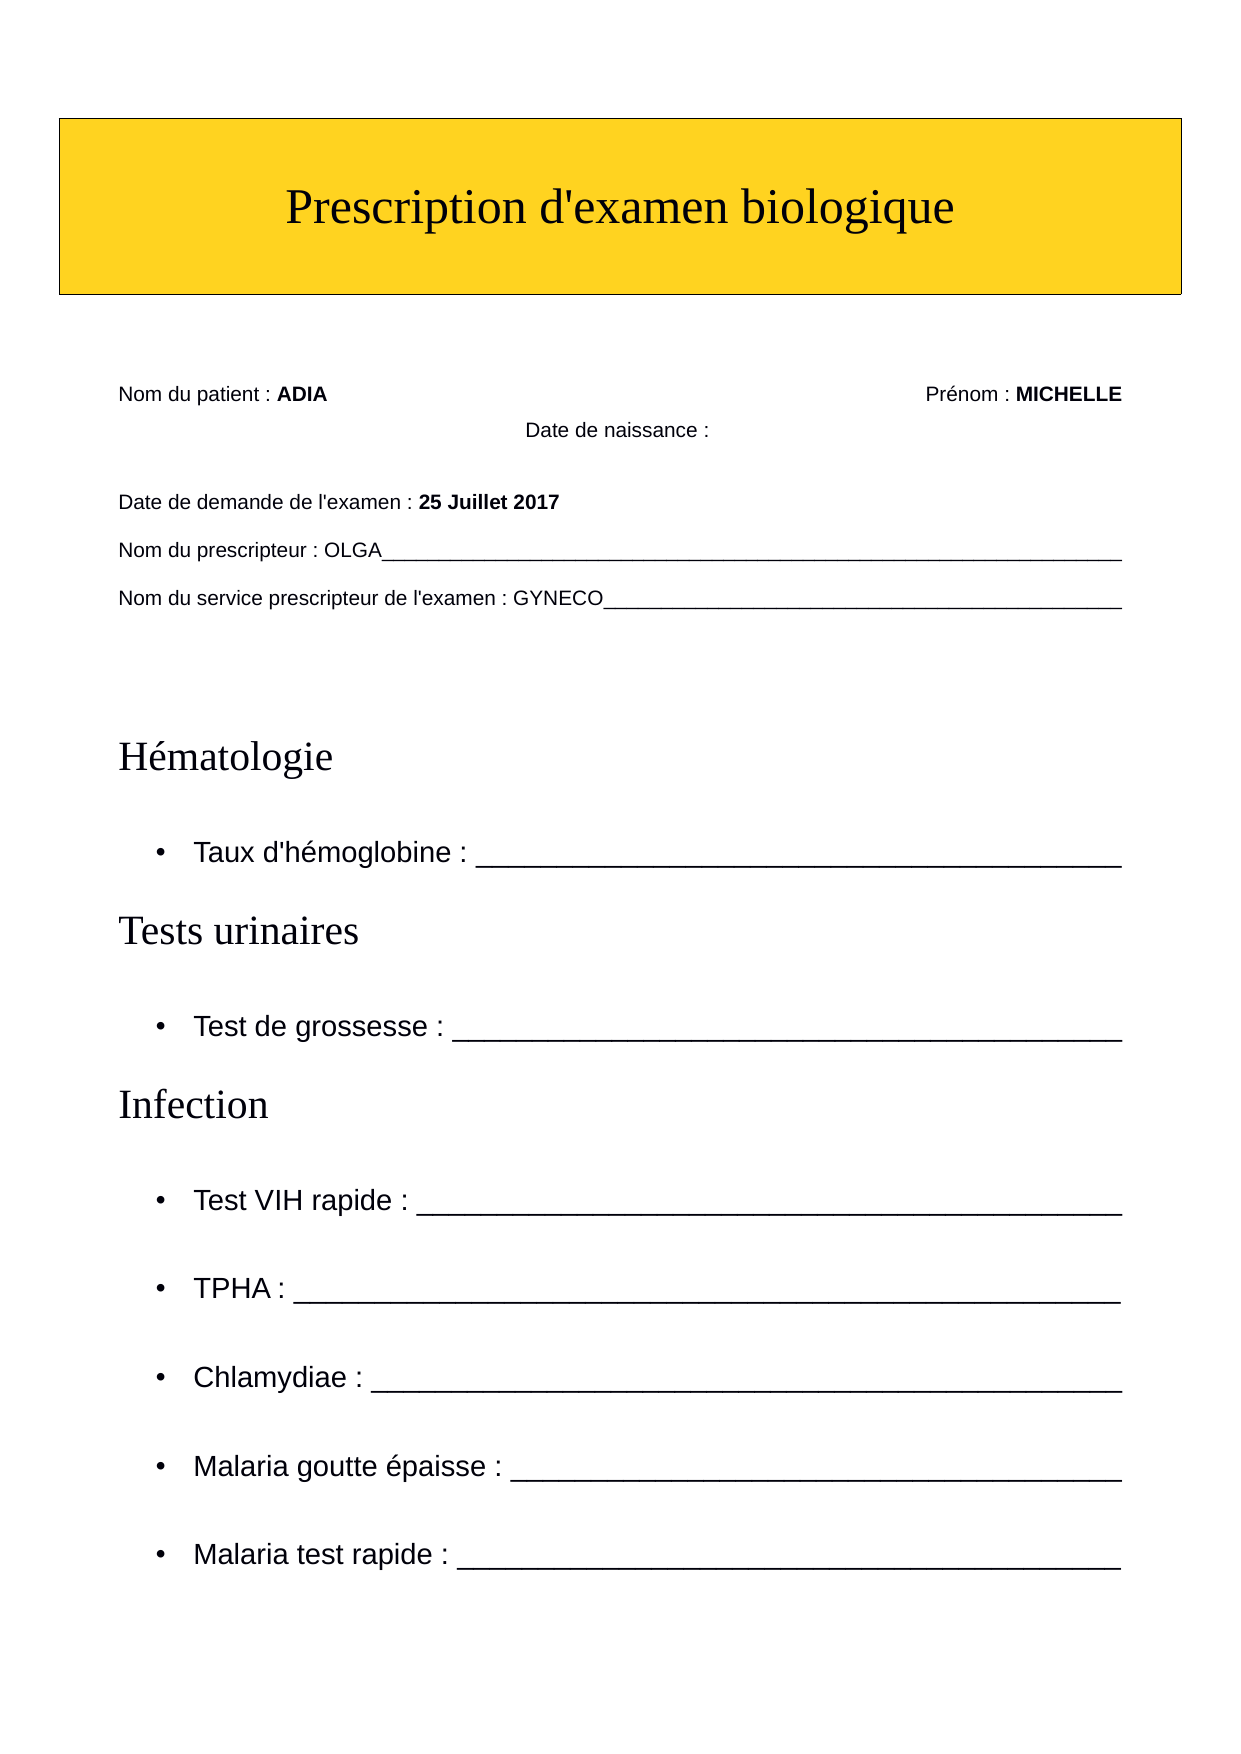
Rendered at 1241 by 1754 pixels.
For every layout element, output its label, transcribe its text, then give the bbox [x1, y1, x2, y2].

subtitle Hématologie [118, 731, 1122, 779]
list Test de grossesse : [156, 966, 1122, 1054]
text Date de demande de l'examen : 25 Juillet 2017 [118, 489, 1122, 513]
list Test VIH rapide : [156, 1139, 1122, 1228]
list Chlamydiae : [156, 1317, 1122, 1405]
subtitle Tests urinaires [118, 905, 1122, 953]
list Taux d'hémoglobine : [156, 792, 1122, 880]
list Malaria test rapide : [156, 1494, 1122, 1582]
subtitle Prescription d'examen biologique [60, 119, 1181, 294]
text Date de naissance : [118, 418, 1122, 442]
subtitle Infection [118, 1079, 1122, 1127]
text Nom du service prescripteur de l'examen : GYNECO [118, 585, 1122, 609]
text Nom du prescripteur : OLGA [118, 537, 1122, 561]
list TPHA : [156, 1228, 1122, 1317]
text Nom du patient : ADIA Prénom : MICHELLE [118, 382, 1122, 406]
list Malaria goutte épaisse : [156, 1405, 1122, 1494]
